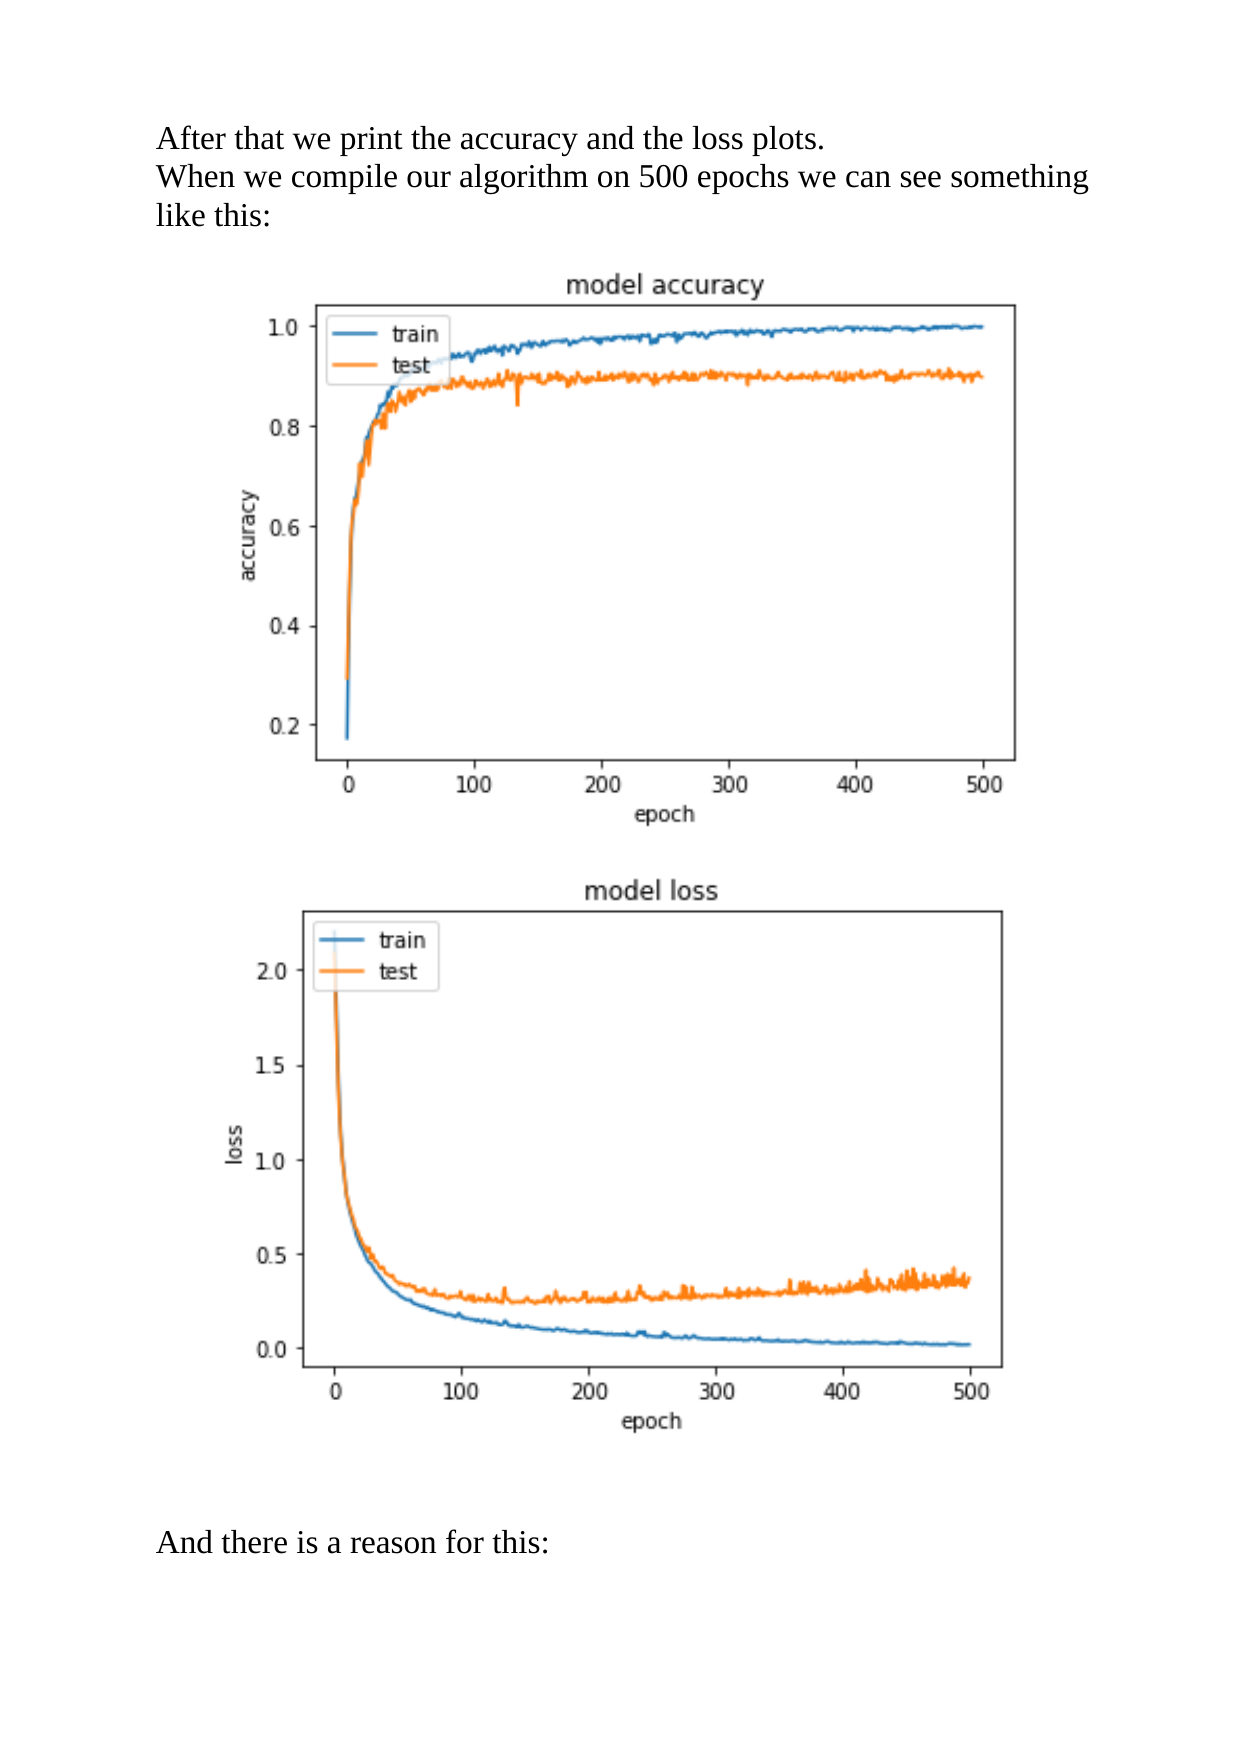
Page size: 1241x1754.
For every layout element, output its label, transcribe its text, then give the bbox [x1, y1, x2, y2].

text And there is a reason for this: [156, 1522, 1122, 1598]
picture [224, 259, 1029, 839]
text After that we print the accuracy and the loss plots. [156, 118, 1122, 156]
text When we compile our algorithm on 500 epochs we can see something like this: [156, 156, 1122, 233]
picture [211, 866, 1016, 1446]
